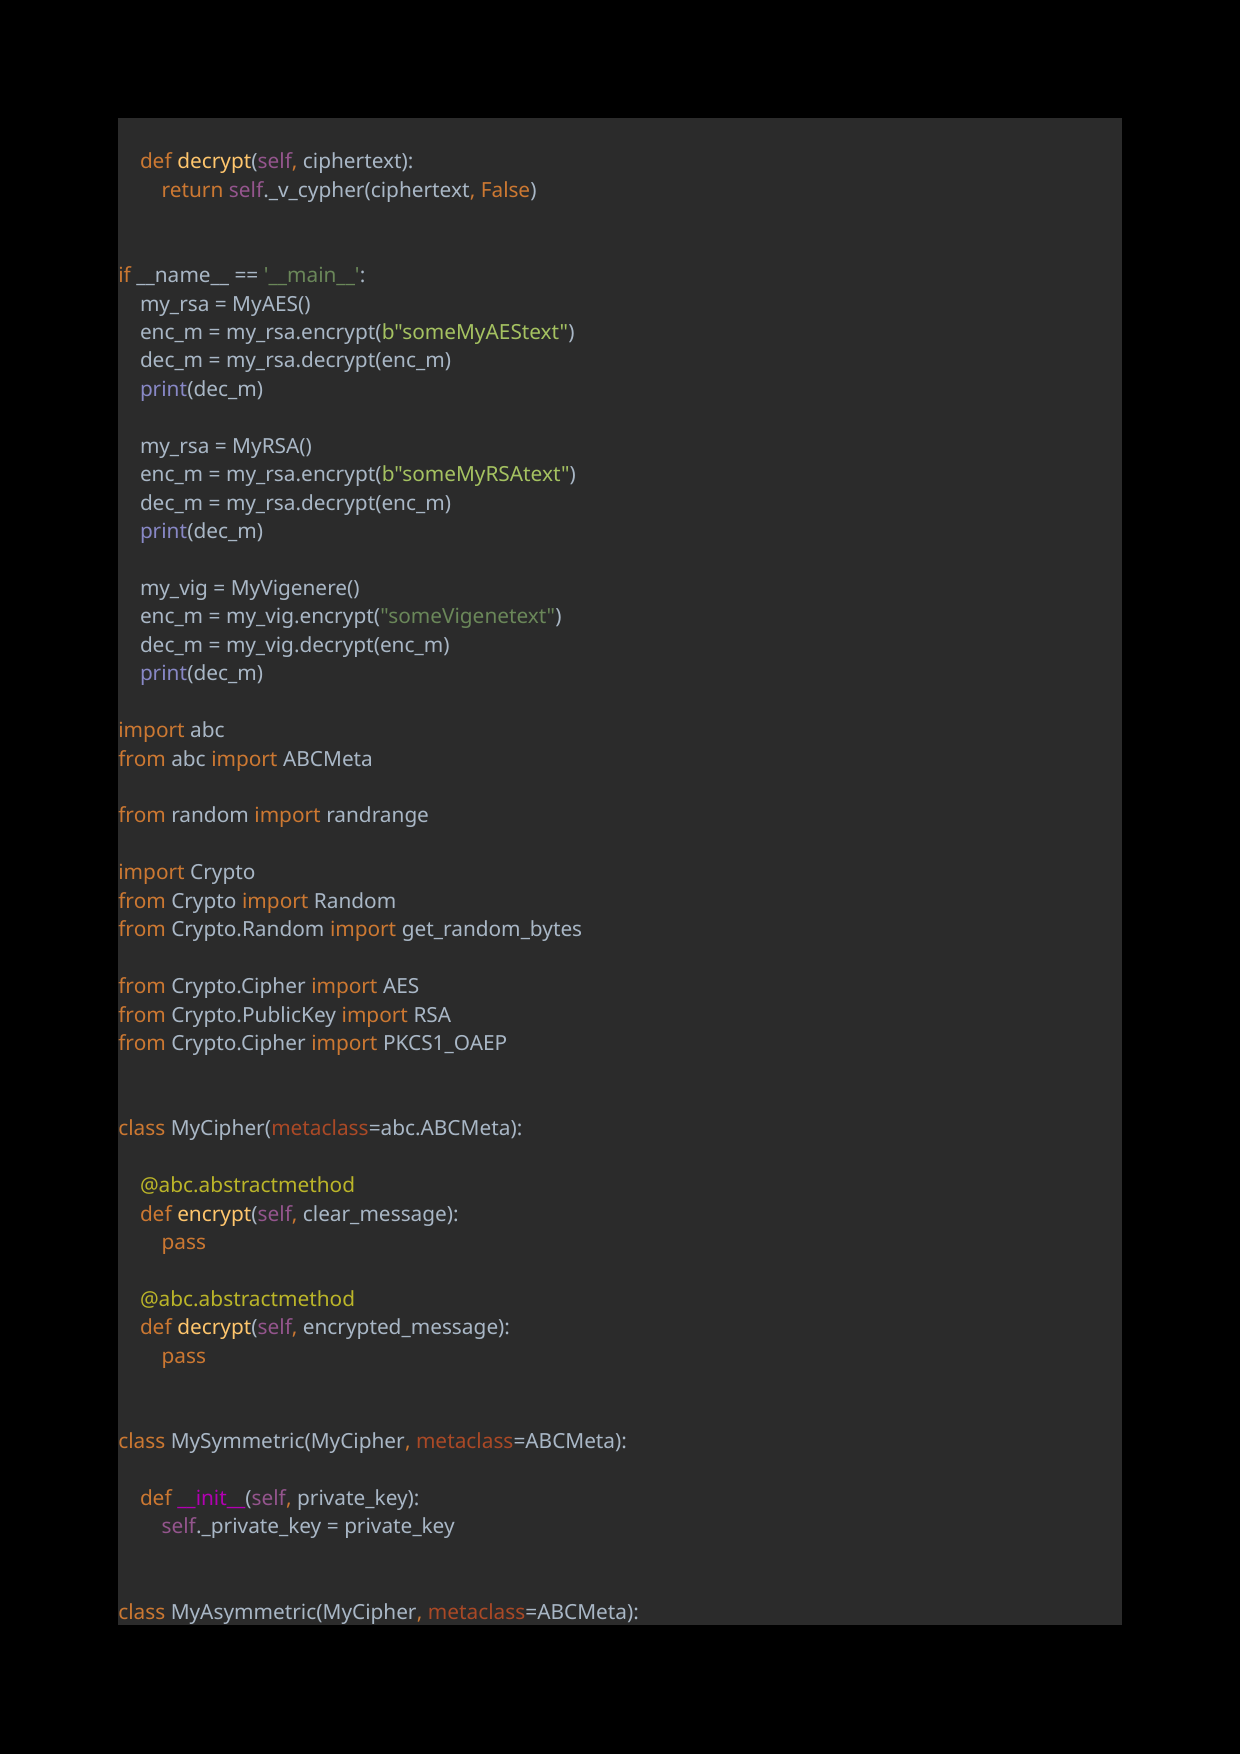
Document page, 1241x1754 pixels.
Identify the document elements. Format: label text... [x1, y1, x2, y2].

text def decrypt(self, ciphertext): return self._v_cypher(ciphertext, False) if __name__ == '__main__': my_rsa = MyAES() enc_m = my_rsa.encrypt(b"someMyAEStext") dec_m = my_rsa.decrypt(enc_m) print(dec_m) my_rsa = MyRSA() enc_m = my_rsa.encrypt(b"someMyRSAtext") dec_m = my_rsa.decrypt(enc_m) print(dec_m) my_vig = MyVigenere() enc_m = my_vig.encrypt("someVigenetext") dec_m = my_vig.decrypt(enc_m) print(dec_m) [118, 118, 1122, 715]
text import abc from abc import ABCMeta from random import randrange import Crypto from Crypto import Random from Crypto.Random import get_random_bytes from Crypto.Cipher import AES from Crypto.PublicKey import RSA from Crypto.Cipher import PKCS1_OAEP class MyCipher(metaclass=abc.ABCMeta): @abc.abstractmethod def encrypt(self, clear_message): pass @abc.abstractmethod def decrypt(self, encrypted_message): pass class MySymmetric(MyCipher, metaclass=ABCMeta): def __init__(self, private_key): self._private_key = private_key class MyAsymmetric(MyCipher, metaclass=ABCMeta): [118, 715, 1122, 1625]
